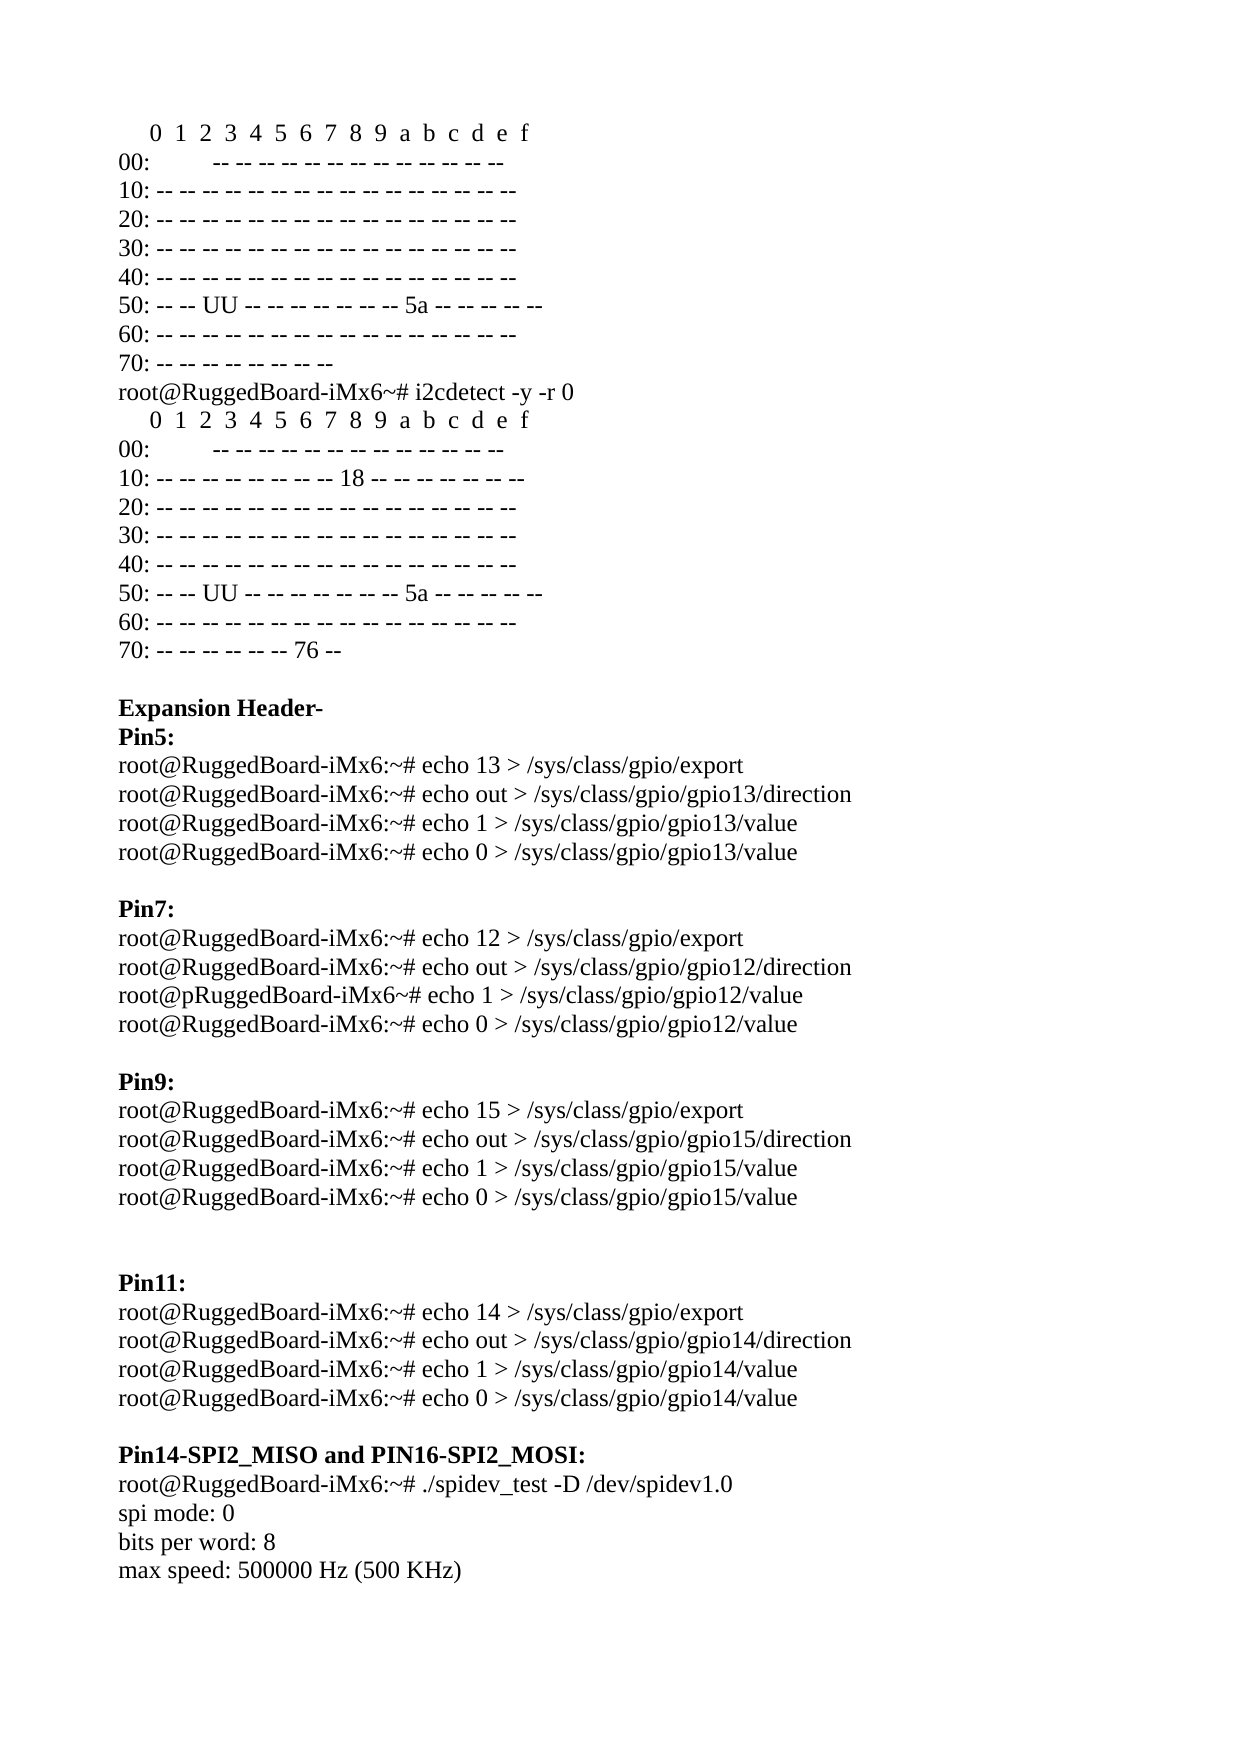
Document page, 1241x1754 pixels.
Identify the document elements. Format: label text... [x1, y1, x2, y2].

text 10: -- -- -- -- -- -- -- -- -- -- -- -- -- -- -- -- [118, 176, 1122, 204]
text root@RuggedBoard-iMx6:~# echo 1 > /sys/class/gpio/gpio14/value [118, 1354, 1122, 1383]
text root@RuggedBoard-iMx6:~# echo 14 > /sys/class/gpio/export [118, 1297, 1122, 1326]
text 50: -- -- UU -- -- -- -- -- -- -- 5a -- -- -- -- -- [118, 291, 1122, 319]
text 20: -- -- -- -- -- -- -- -- -- -- -- -- -- -- -- -- [118, 204, 1122, 233]
text root@RuggedBoard-iMx6:~# echo 13 > /sys/class/gpio/export [118, 751, 1122, 779]
text 0 1 2 3 4 5 6 7 8 9 a b c d e f [118, 118, 1122, 147]
text Pin14-SPI2_MISO and PIN16-SPI2_MOSI: [118, 1441, 1122, 1469]
text 60: -- -- -- -- -- -- -- -- -- -- -- -- -- -- -- -- [118, 607, 1122, 636]
text Pin5: [118, 722, 1122, 751]
text root@RuggedBoard-iMx6~# i2cdetect -y -r 0 [118, 377, 1122, 406]
text Pin9: [118, 1067, 1122, 1096]
text 0 1 2 3 4 5 6 7 8 9 a b c d e f [118, 406, 1122, 434]
text 40: -- -- -- -- -- -- -- -- -- -- -- -- -- -- -- -- [118, 549, 1122, 578]
text bits per word: 8 [118, 1527, 1122, 1556]
text 20: -- -- -- -- -- -- -- -- -- -- -- -- -- -- -- -- [118, 492, 1122, 521]
text 40: -- -- -- -- -- -- -- -- -- -- -- -- -- -- -- -- [118, 262, 1122, 291]
text 70: -- -- -- -- -- -- -- -- [118, 348, 1122, 377]
text Pin11: [118, 1268, 1122, 1297]
text root@RuggedBoard-iMx6:~# echo 15 > /sys/class/gpio/export [118, 1096, 1122, 1124]
text root@RuggedBoard-iMx6:~# echo 1 > /sys/class/gpio/gpio13/value [118, 808, 1122, 837]
text root@RuggedBoard-iMx6:~# echo 0 > /sys/class/gpio/gpio12/value [118, 1009, 1122, 1038]
text root@RuggedBoard-iMx6:~# echo 1 > /sys/class/gpio/gpio15/value [118, 1153, 1122, 1182]
text root@RuggedBoard-iMx6:~# echo 0 > /sys/class/gpio/gpio15/value [118, 1182, 1122, 1211]
text 30: -- -- -- -- -- -- -- -- -- -- -- -- -- -- -- -- [118, 233, 1122, 262]
text 00: -- -- -- -- -- -- -- -- -- -- -- -- -- [118, 147, 1122, 176]
text root@RuggedBoard-iMx6:~# echo 0 > /sys/class/gpio/gpio14/value [118, 1383, 1122, 1412]
text 00: -- -- -- -- -- -- -- -- -- -- -- -- -- [118, 434, 1122, 463]
text Pin7: [118, 894, 1122, 923]
text root@RuggedBoard-iMx6:~# echo 12 > /sys/class/gpio/export [118, 923, 1122, 952]
text 50: -- -- UU -- -- -- -- -- -- -- 5a -- -- -- -- -- [118, 578, 1122, 607]
text root@RuggedBoard-iMx6:~# echo out > /sys/class/gpio/gpio15/direction [118, 1124, 1122, 1153]
text spi mode: 0 [118, 1498, 1122, 1527]
text root@RuggedBoard-iMx6:~# ./spidev_test -D /dev/spidev1.0 [118, 1469, 1122, 1498]
text root@RuggedBoard-iMx6:~# echo out > /sys/class/gpio/gpio12/direction [118, 952, 1122, 981]
text 70: -- -- -- -- -- -- 76 -- [118, 636, 1122, 664]
text 10: -- -- -- -- -- -- -- -- 18 -- -- -- -- -- -- -- [118, 463, 1122, 492]
text root@RuggedBoard-iMx6:~# echo out > /sys/class/gpio/gpio14/direction [118, 1326, 1122, 1354]
text 60: -- -- -- -- -- -- -- -- -- -- -- -- -- -- -- -- [118, 319, 1122, 348]
text max speed: 500000 Hz (500 KHz) [118, 1556, 1122, 1584]
text Expansion Header- [118, 693, 1122, 722]
text root@pRuggedBoard-iMx6~# echo 1 > /sys/class/gpio/gpio12/value [118, 981, 1122, 1009]
text root@RuggedBoard-iMx6:~# echo 0 > /sys/class/gpio/gpio13/value [118, 837, 1122, 866]
text root@RuggedBoard-iMx6:~# echo out > /sys/class/gpio/gpio13/direction [118, 779, 1122, 808]
text 30: -- -- -- -- -- -- -- -- -- -- -- -- -- -- -- -- [118, 521, 1122, 549]
